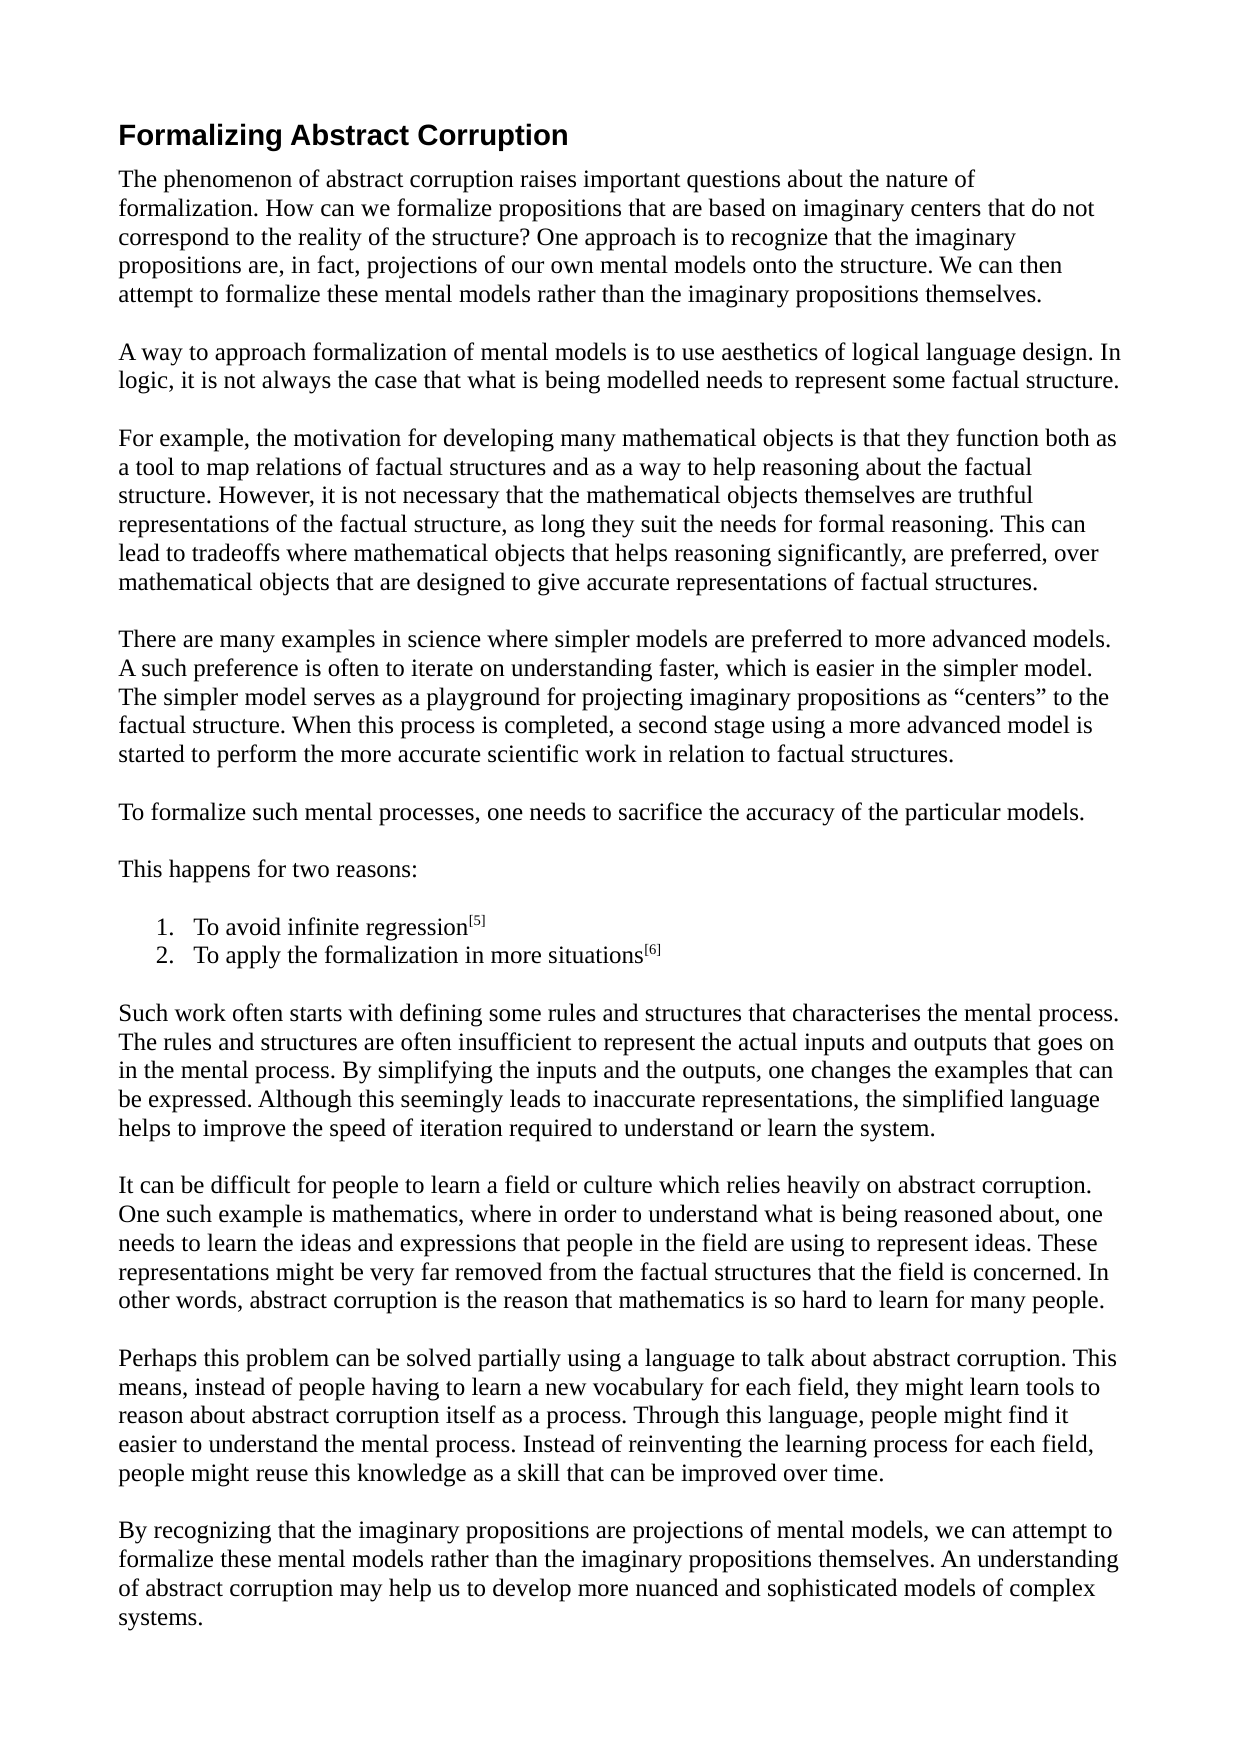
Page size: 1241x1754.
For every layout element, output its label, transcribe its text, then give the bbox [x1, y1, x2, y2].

text The phenomenon of abstract corruption raises important questions about the nature of formalization. How can we formalize propositions that are based on imaginary centers that do not correspond to the reality of the structure? One approach is to recognize that the imaginary propositions are, in fact, projections of our own mental models onto the structure. We can then attempt to formalize these mental models rather than the imaginary propositions themselves. [118, 164, 1122, 308]
subtitle Formalizing Abstract Corruption [118, 118, 1122, 152]
text A way to approach formalization of mental models is to use aesthetics of logical language design. In logic, it is not always the case that what is being modelled needs to represent some factual structure. [118, 337, 1122, 394]
text It can be difficult for people to learn a field or culture which relies heavily on abstract corruption. One such example is mathematics, where in order to understand what is being reasoned about, one needs to learn the ideas and expressions that people in the field are using to represent ideas. These representations might be very far removed from the factual structures that the field is concerned. In other words, abstract corruption is the reason that mathematics is so hard to learn for many people. [118, 1171, 1122, 1314]
text To formalize such mental processes, one needs to sacrifice the accuracy of the particular models. [118, 797, 1122, 826]
text By recognizing that the imaginary propositions are projections of mental models, we can attempt to formalize these mental models rather than the imaginary propositions themselves. An understanding of abstract corruption may help us to develop more nuanced and sophisticated models of complex systems. [118, 1516, 1122, 1631]
text There are many examples in science where simpler models are preferred to more advanced models. A such preference is often to iterate on understanding faster, which is easier in the simpler model. The simpler model serves as a playground for projecting imaginary propositions as “centers” to the factual structure. When this process is completed, a second stage using a more advanced model is started to perform the more accurate scientific work in relation to factual structures. [118, 624, 1122, 768]
text Such work often starts with defining some rules and structures that characterises the mental process. The rules and structures are often insufficient to represent the actual inputs and outputs that goes on in the mental process. By simplifying the inputs and the outputs, one changes the examples that can be expressed. Although this seemingly leads to inaccurate representations, the simplified language helps to improve the speed of iteration required to understand or learn the system. [118, 998, 1122, 1142]
text Perhaps this problem can be solved partially using a language to talk about abstract corruption. This means, instead of people having to learn a new vocabulary for each field, they might learn tools to reason about abstract corruption itself as a process. Through this language, people might find it easier to understand the mental process. Instead of reinventing the learning process for each field, people might reuse this knowledge as a skill that can be improved over time. [118, 1343, 1122, 1487]
text For example, the motivation for developing many mathematical objects is that they function both as a tool to map relations of factual structures and as a way to help reasoning about the factual structure. However, it is not necessary that the mathematical objects themselves are truthful representations of the factual structure, as long they suit the needs for formal reasoning. This can lead to tradeoffs where mathematical objects that helps reasoning significantly, are preferred, over mathematical objects that are designed to give accurate representations of factual structures. [118, 423, 1122, 596]
list To apply the formalization in more situations[6] [156, 941, 1122, 969]
text This happens for two reasons: [118, 854, 1122, 883]
list To avoid infinite regression[5] [156, 912, 1122, 941]
